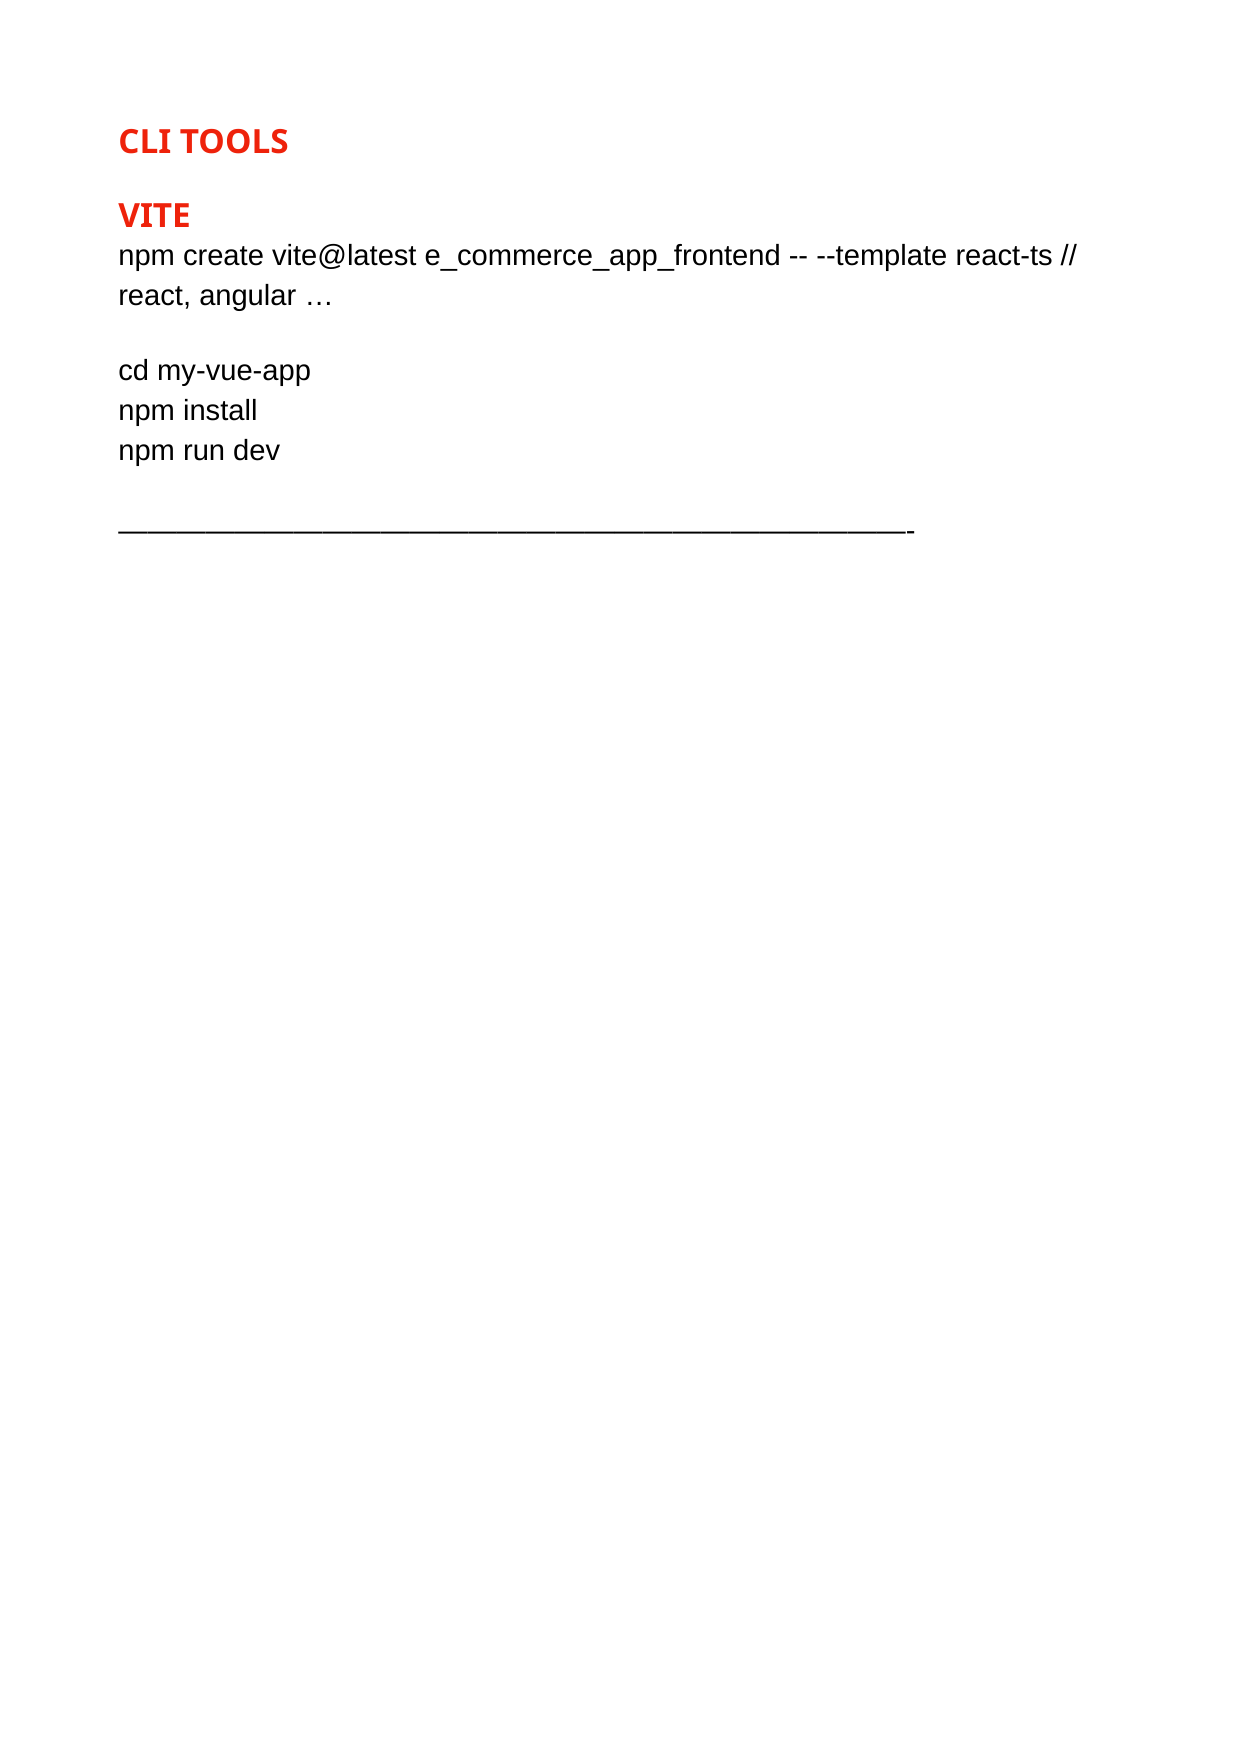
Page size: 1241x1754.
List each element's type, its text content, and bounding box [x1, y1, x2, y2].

text cd my-vue-app [118, 353, 1122, 386]
text VITE [118, 192, 1122, 238]
text npm run dev [118, 433, 1122, 467]
text npm install [118, 393, 1122, 426]
text CLI TOOLS [118, 118, 1122, 163]
text ———————————————————————————- [118, 513, 1122, 547]
text npm create vite@latest e_commerce_app_frontend -- --template react-ts // react, angular … [118, 238, 1122, 311]
